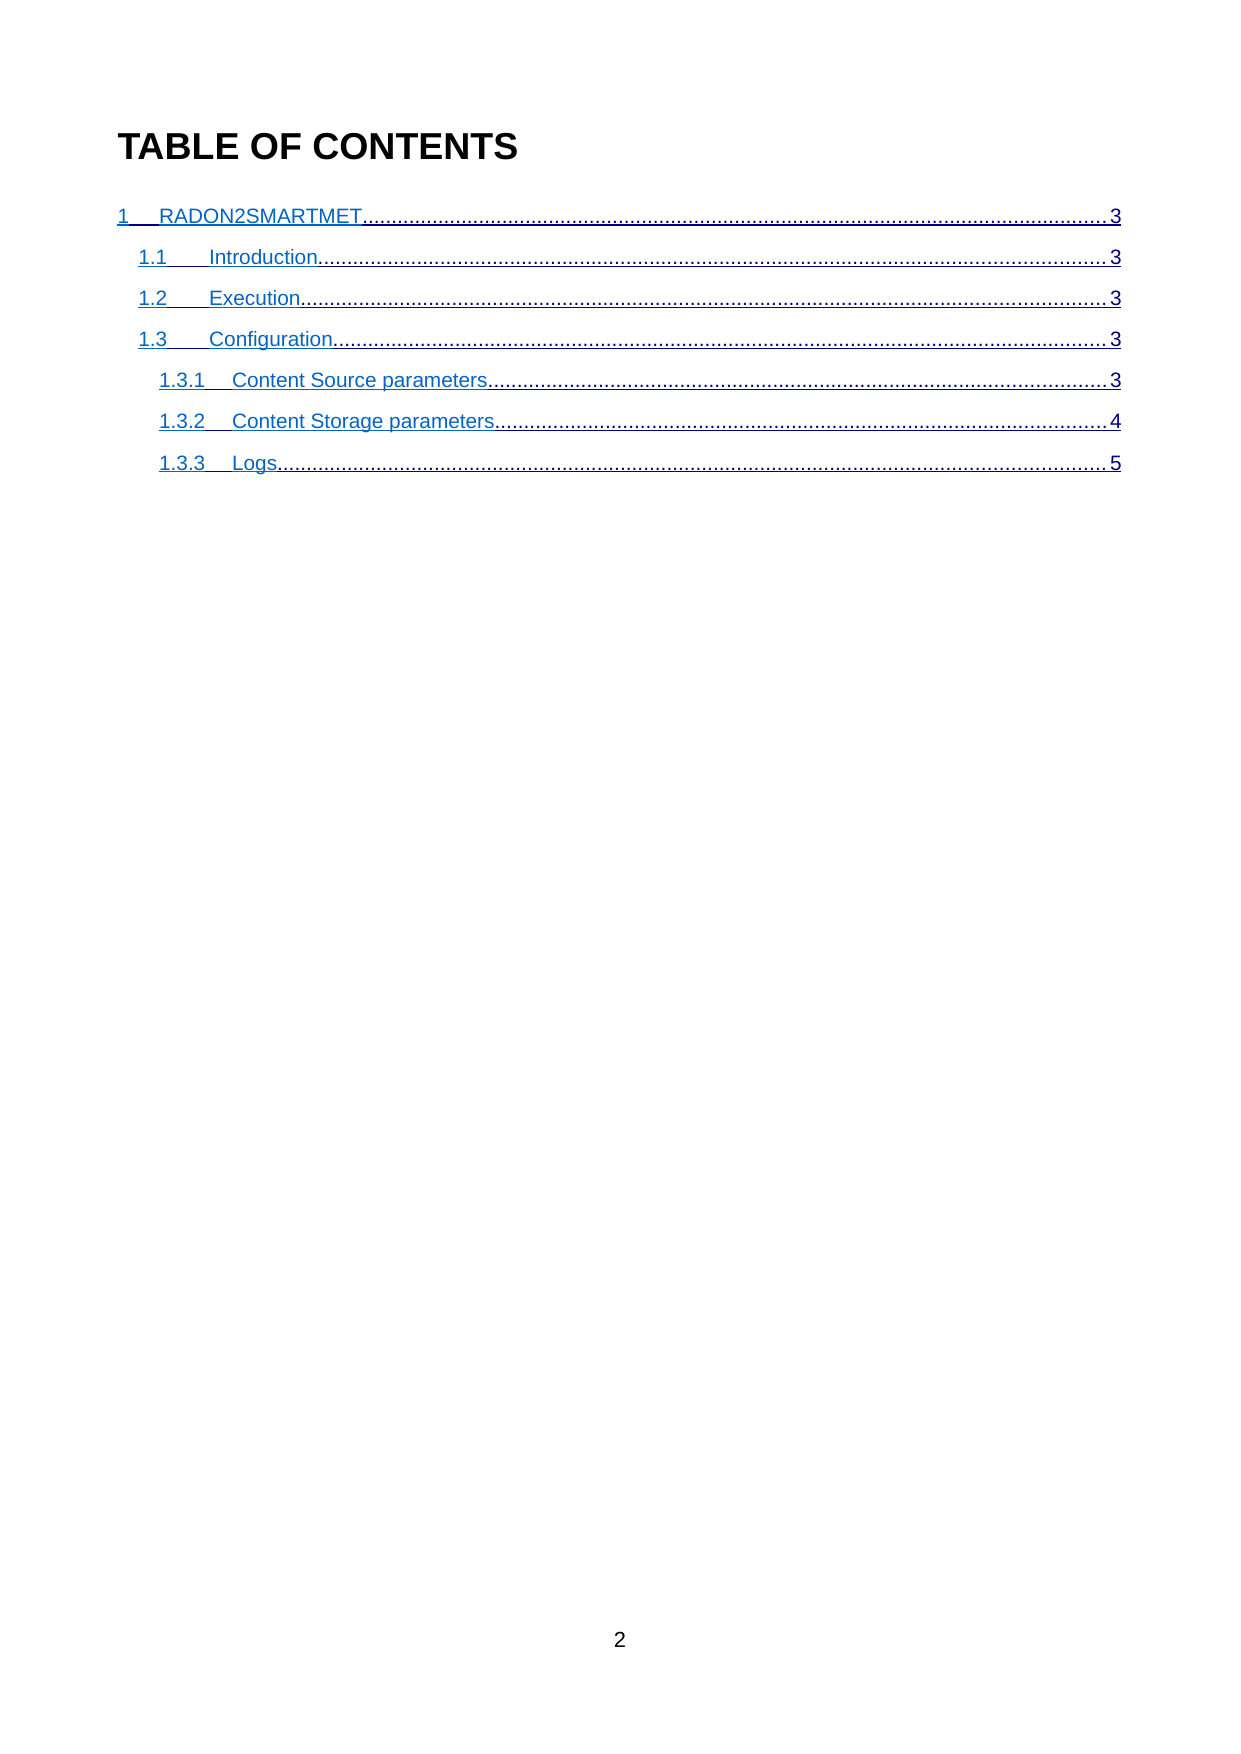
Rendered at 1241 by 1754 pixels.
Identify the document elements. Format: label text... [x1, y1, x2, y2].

text 1.3.3 Logs 5 [159, 448, 1122, 476]
text 1.3 Configuration 3 [138, 324, 1122, 352]
text 1.1 Introduction 3 [138, 242, 1122, 270]
text 1.3.1 Content Source parameters 3 [159, 365, 1122, 393]
text 1.3.2 Content Storage parameters 4 [159, 407, 1122, 434]
text 1 RADON2SMARTMET 3 [117, 201, 1122, 229]
text 1.2 Execution 3 [138, 283, 1122, 311]
text TABLE OF CONTENTS [117, 124, 1122, 167]
